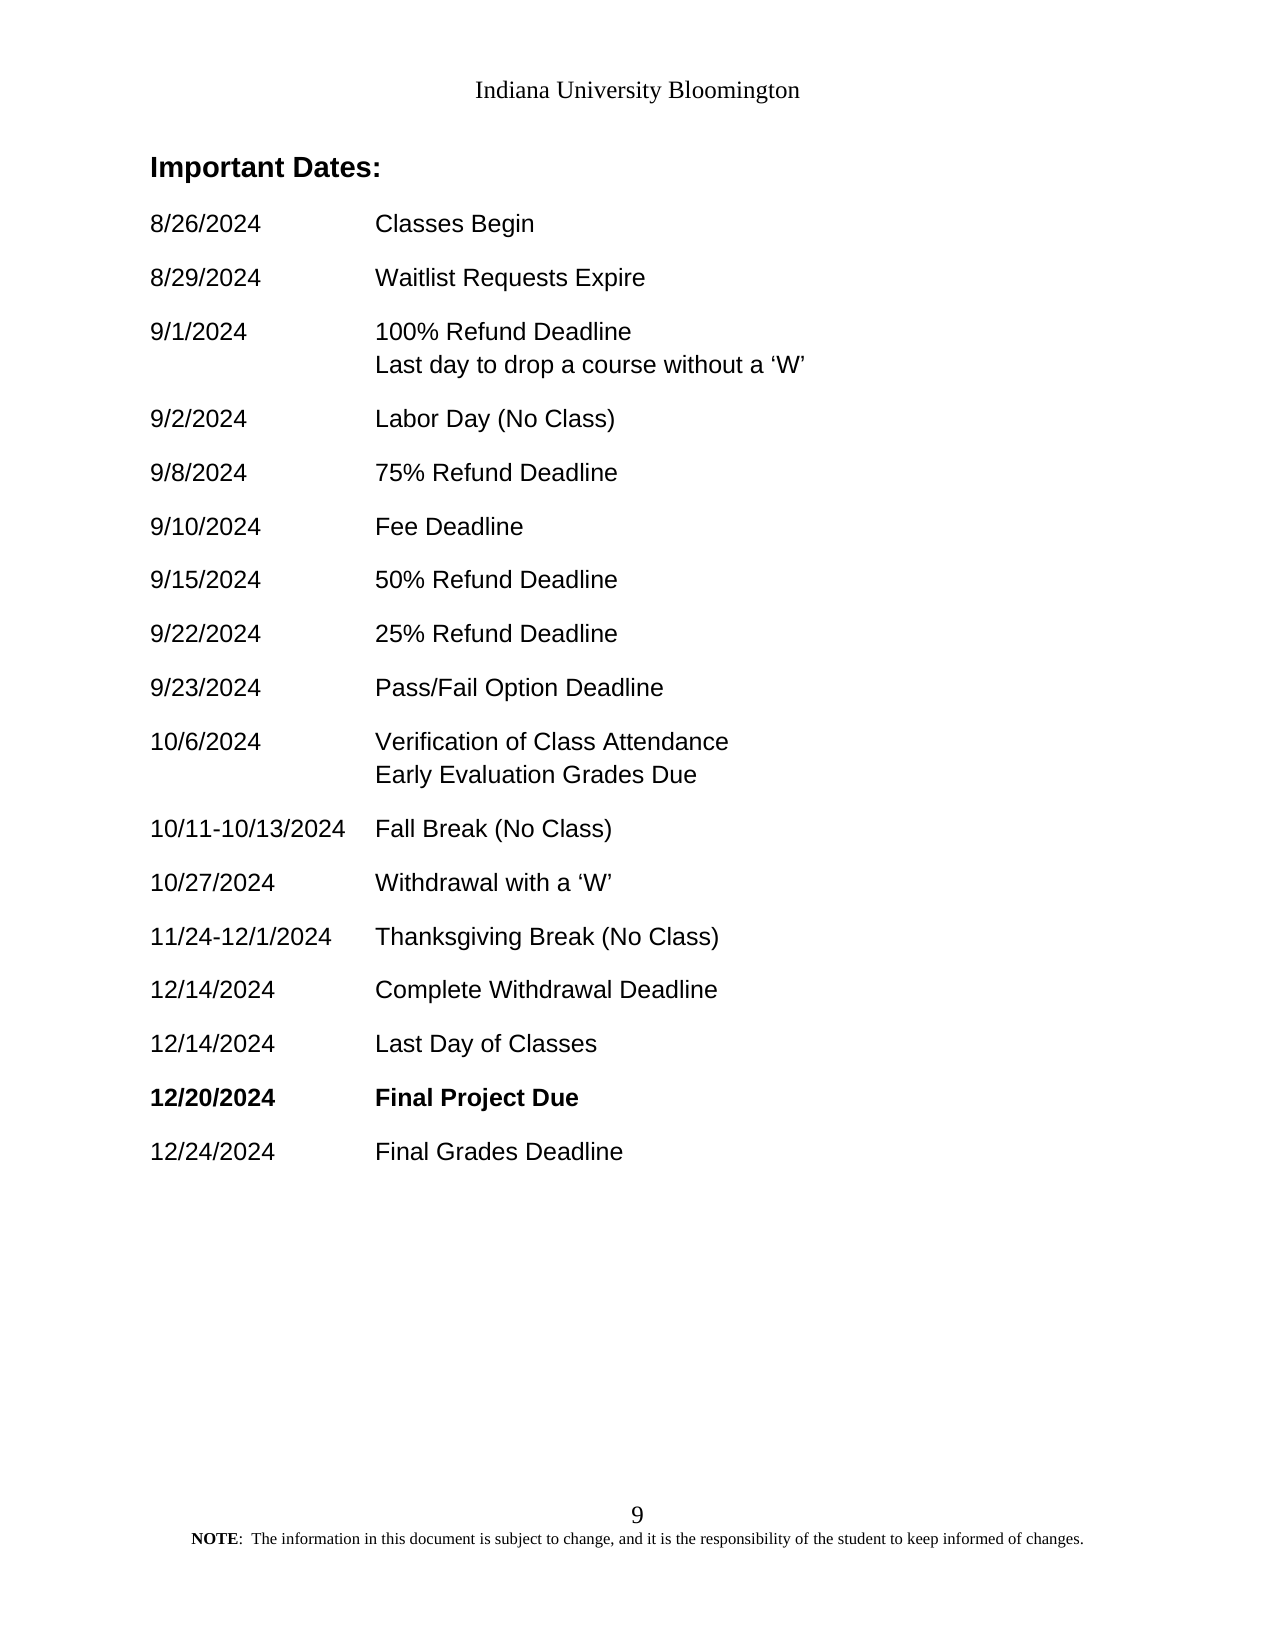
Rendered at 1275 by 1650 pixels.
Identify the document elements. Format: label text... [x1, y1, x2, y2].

text 12/20/2024 Final Project Due [150, 1083, 1125, 1112]
text 10/27/2024 Withdrawal with a ‘W’ [150, 868, 1125, 897]
text 12/14/2024 Last Day of Classes [150, 1029, 1125, 1058]
text 9/1/2024 100% Refund Deadline Last day to drop a course without a ‘W’ [150, 317, 1125, 379]
text 9/10/2024 Fee Deadline [150, 512, 1125, 540]
text 10/11-10/13/2024 Fall Break (No Class) [150, 814, 1125, 843]
text 9/22/2024 25% Refund Deadline [150, 619, 1125, 648]
text 8/29/2024 Waitlist Requests Expire [150, 263, 1125, 292]
text 12/24/2024 Final Grades Deadline [150, 1137, 1125, 1166]
text Important Dates: [150, 150, 1125, 183]
text 12/14/2024 Complete Withdrawal Deadline [150, 976, 1125, 1004]
text 9/23/2024 Pass/Fail Option Deadline [150, 673, 1125, 702]
text 10/6/2024 Verification of Class Attendance Early Evaluation Grades Due [150, 727, 1125, 789]
text 9/8/2024 75% Refund Deadline [150, 458, 1125, 487]
text 8/26/2024 Classes Begin [150, 209, 1125, 238]
text 9/2/2024 Labor Day (No Class) [150, 404, 1125, 433]
text 9/15/2024 50% Refund Deadline [150, 566, 1125, 594]
text 11/24-12/1/2024 Thanksgiving Break (No Class) [150, 922, 1125, 950]
